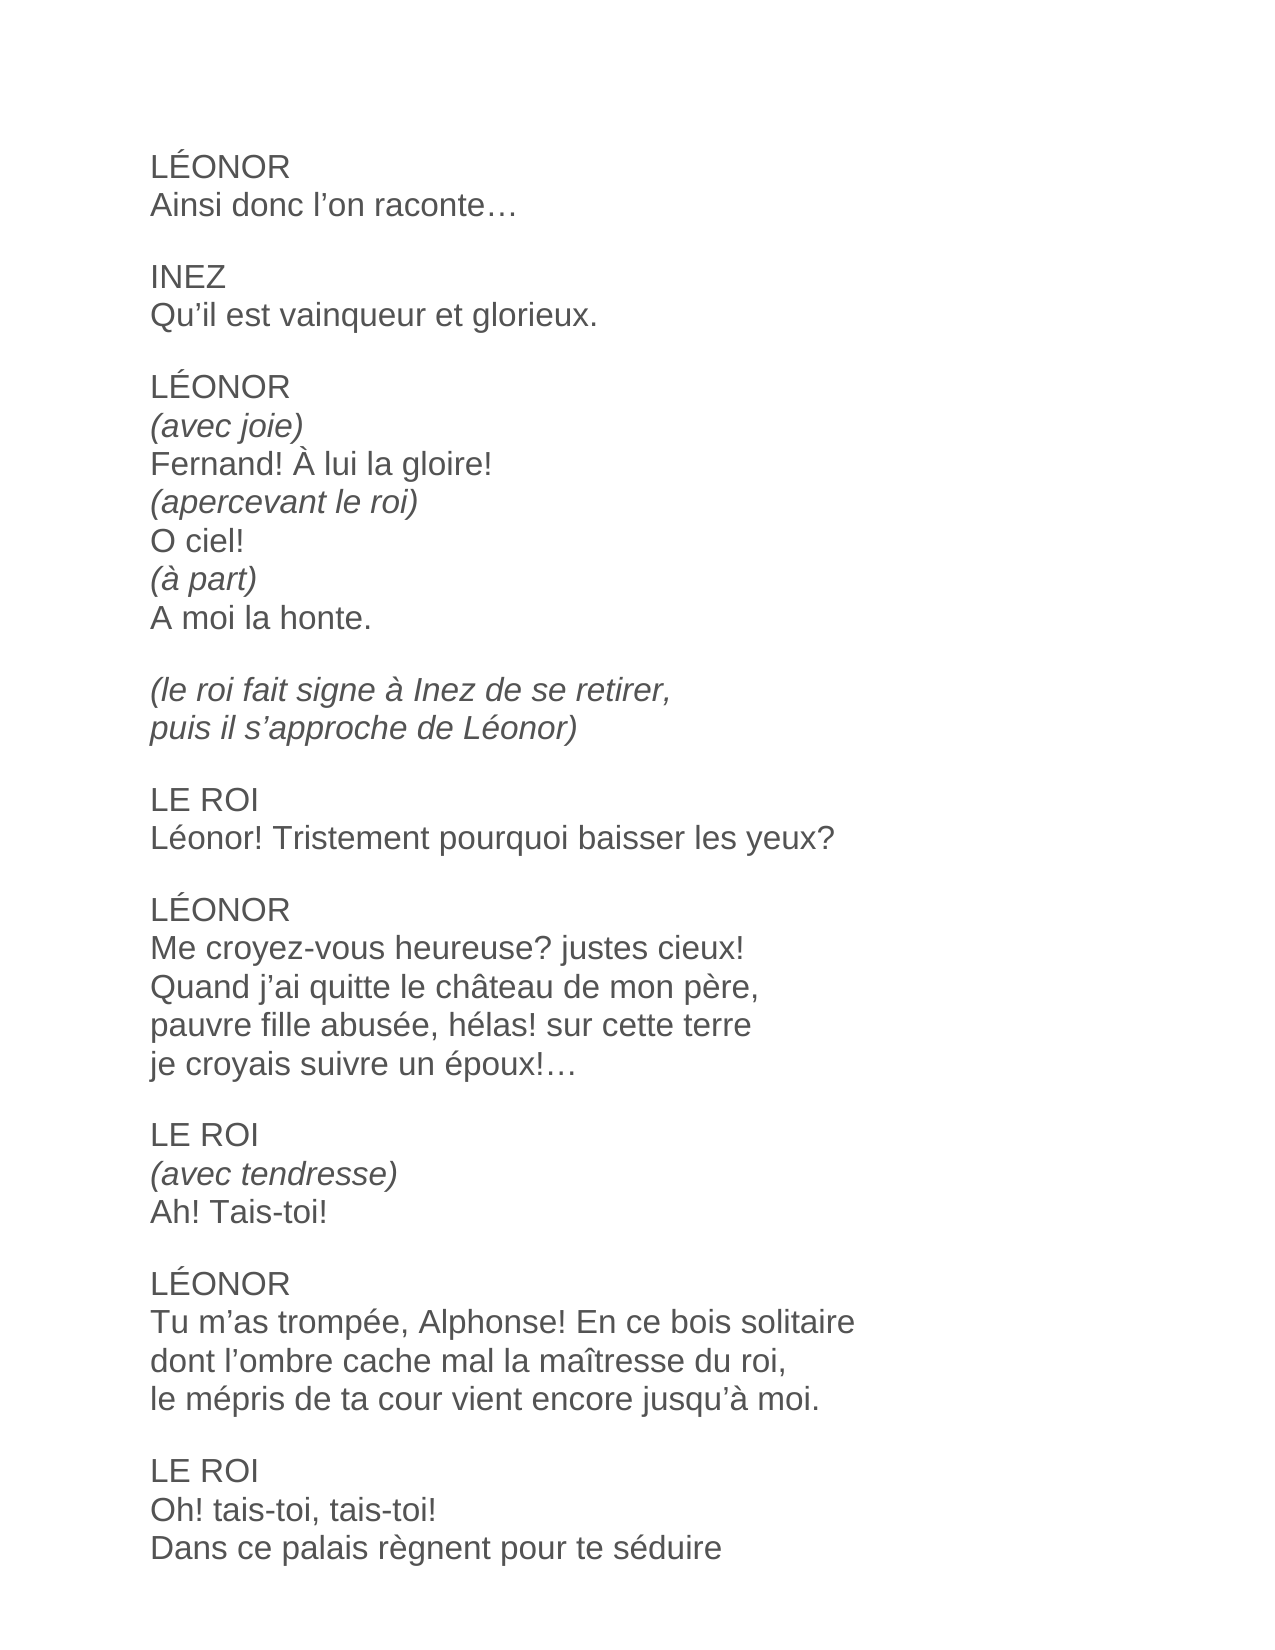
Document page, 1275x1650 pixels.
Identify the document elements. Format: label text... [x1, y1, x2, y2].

text LE ROI Léonor! Tristement pourquoi baisser les yeux? [150, 780, 1125, 857]
text LÉONOR Me croyez-vous heureuse? justes cieux! Quand j’ai quitte le château de mon père, pauvre fille abusée, hélas! sur cette terre je croyais suivre un époux!… [150, 890, 1125, 1082]
text (le roi fait signe à Inez de se retirer, puis il s’approche de Léonor) [150, 669, 1125, 746]
text LE ROI Oh! tais-toi, tais-toi! Dans ce palais règnent pour te séduire [150, 1451, 1125, 1567]
text LÉONOR Tu m’as trompée, Alphonse! En ce bois solitaire dont l’ombre cache mal la maîtresse du roi, le mépris de ta cour vient encore jusqu’à moi. [150, 1264, 1125, 1418]
text INEZ Qu’il est vainqueur et glorieux. [150, 257, 1125, 334]
text LE ROI (avec tendresse) Ah! Tais-toi! [150, 1116, 1125, 1231]
text LÉONOR (avec joie) Fernand! À lui la gloire! (apercevant le roi) O ciel! (à part) A moi la honte. [150, 367, 1125, 636]
text LÉONOR Ainsi donc l’on raconte… [150, 147, 1125, 224]
